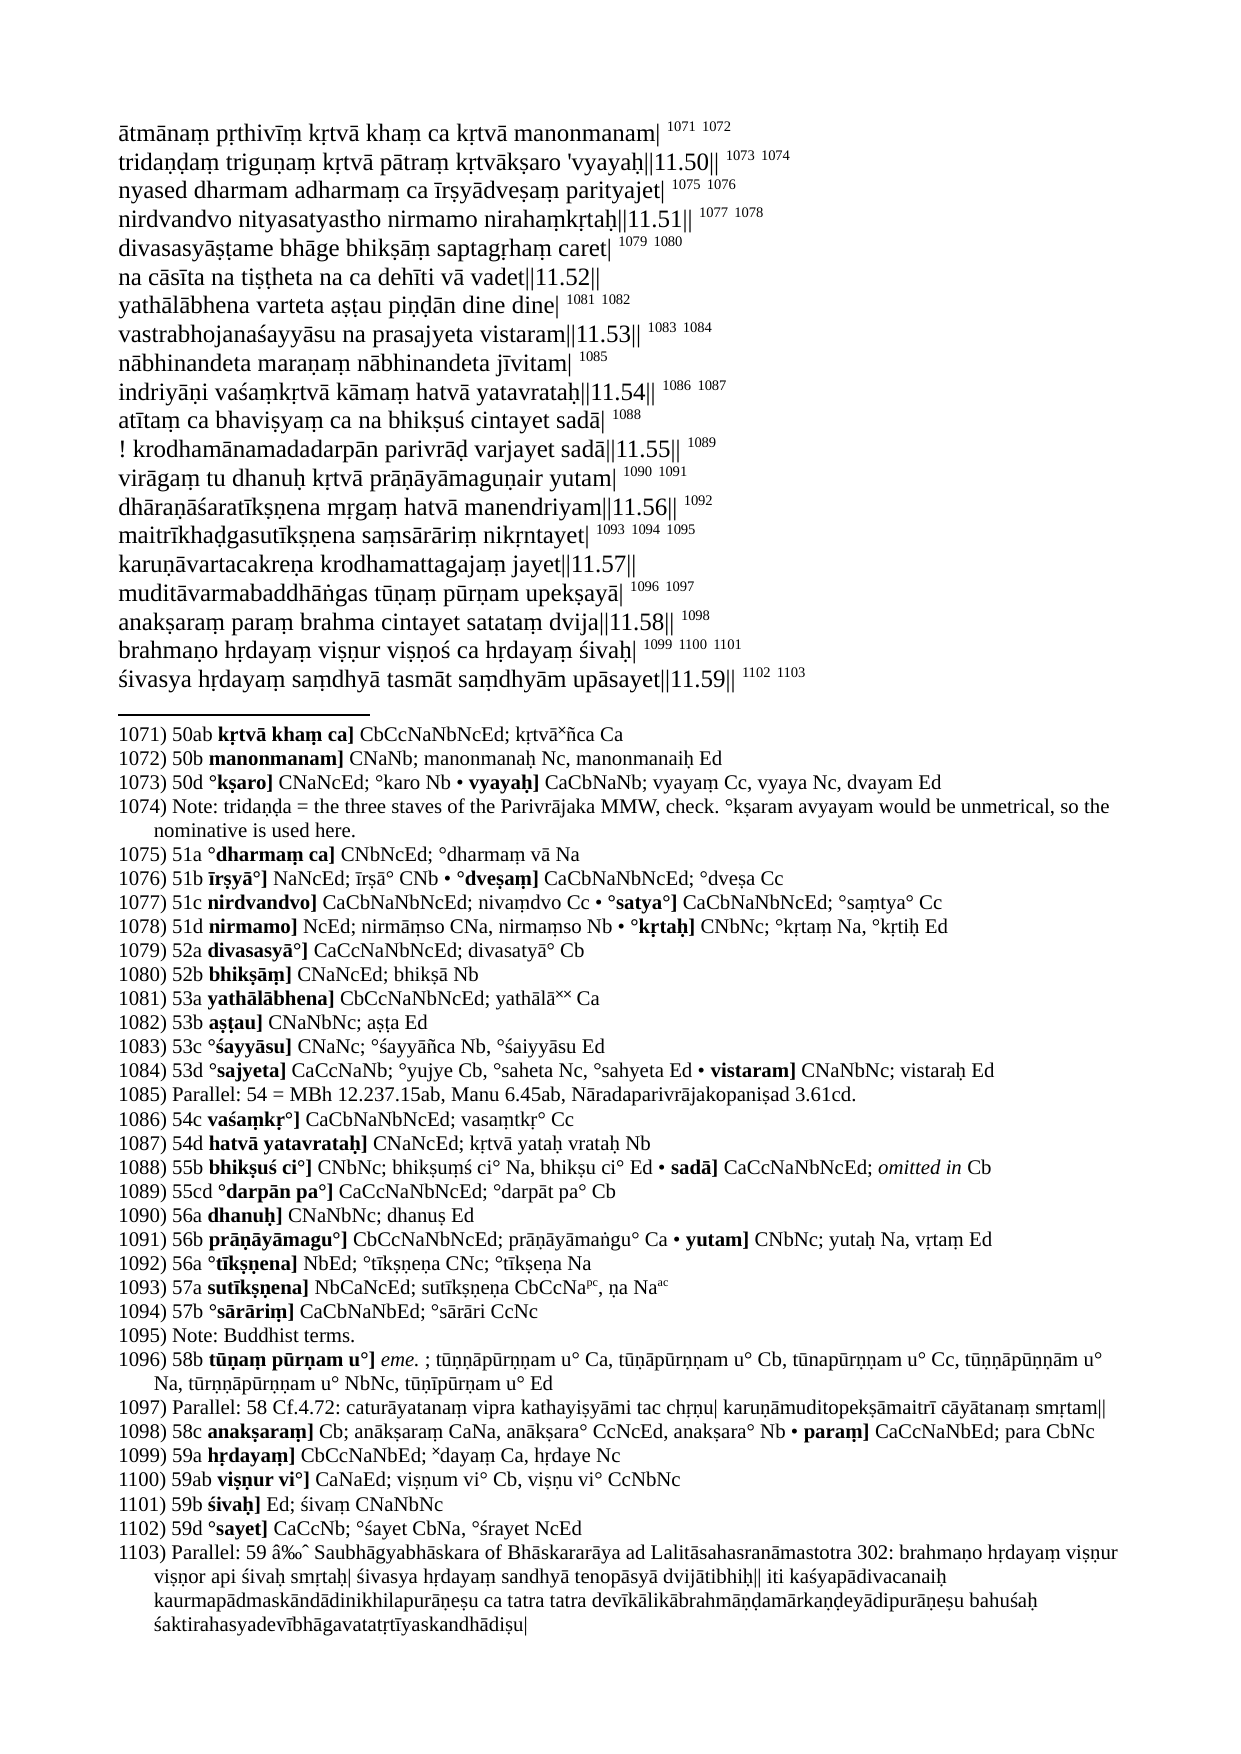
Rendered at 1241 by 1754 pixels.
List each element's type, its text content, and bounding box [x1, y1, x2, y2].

text ) 59b śivaḥ] Ed; śivaṃ CNaNbNc [118, 1491, 1122, 1516]
text ) 59a hṛdayaṃ] CbCcNaNbEd; ˟dayaṃ Ca, hṛdaye Nc [118, 1443, 1122, 1467]
text ) 58b tūṇaṃ pūrṇam u°] eme. ; tūṇṇāpūrṇṇam u° Ca, tūṇāpūrṇṇam u° Cb, tūnapūrṇṇam u° Cc, tūṇṇāpūṇṇām u° Na, tūrṇṇāpūrṇṇam u° NbNc, tūṇīpūrṇam u° Ed [118, 1347, 1122, 1395]
text ) 51a °dharmaṃ ca] CNbNcEd; °dharmaṃ vā Na [118, 842, 1122, 866]
text ) 53b aṣṭau] CNaNbNc; aṣṭa Ed [118, 1010, 1122, 1034]
text atītaṃ ca bhaviṣyaṃ ca na bhikṣuś cintayet sadā| [118, 406, 1122, 434]
text śivasya hṛdayaṃ saṃdhyā tasmāt saṃdhyām upāsayet||11.59|| [118, 664, 1122, 693]
text nirdvandvo nityasatyastho nirmamo nirahaṃkṛtaḥ||11.51|| [118, 204, 1122, 233]
text ) 53d °sajyeta] CaCcNaNb; °yujye Cb, °saheta Nc, °sahyeta Ed • vistaram] CNaNbNc; vistaraḥ Ed [118, 1058, 1122, 1082]
text ) 51d nirmamo] NcEd; nirmāṃso CNa, nirmaṃso Nb • °kṛtaḥ] CNbNc; °kṛtaṃ Na, °kṛtiḥ Ed [118, 914, 1122, 938]
text ) 57a sutīkṣṇena] NbCaNcEd; sutīkṣṇeṇa CbCcNapc, ṇa Naac [118, 1275, 1122, 1299]
text ) 56b prāṇāyāmagu°] CbCcNaNbNcEd; prāṇāyāmaṅgu° Ca • yutam] CNbNc; yutaḥ Na, vṛtaṃ Ed [118, 1227, 1122, 1251]
text ) 50d °kṣaro] CNaNcEd; °karo Nb • vyayaḥ] CaCbNaNb; vyayaṃ Cc, vyaya Nc, dvayam Ed [118, 769, 1122, 794]
text muditāvarmabaddhāṅgas tūṇaṃ pūrṇam upekṣayā| [118, 578, 1122, 607]
text ) Parallel: 54 = MBh 12.237.15ab, Manu 6.45ab, Nāradaparivrājakopaniṣad 3.61cd. [118, 1082, 1122, 1106]
text nābhinandeta maraṇaṃ nābhinandeta jīvitam| [118, 348, 1122, 377]
text ) 53a yathālābhena] CbCcNaNbNcEd; yathālā˟˟ Ca [118, 986, 1122, 1010]
text ) 50b manonmanam] CNaNb; manonmanaḥ Nc, manonmanaiḥ Ed [118, 746, 1122, 769]
text ) 58c anakṣaraṃ] Cb; anākṣaraṃ CaNa, anākṣara° CcNcEd, anakṣara° Nb • paraṃ] CaCcNaNbEd; para CbNc [118, 1419, 1122, 1443]
text ) 59d °sayet] CaCcNb; °śayet CbNa, °śrayet NcEd [118, 1516, 1122, 1539]
text ) 56a dhanuḥ] CNaNbNc; dhanuṣ Ed [118, 1203, 1122, 1227]
text ) Parallel: 59 â‰ˆ Saubhāgyabhāskara of Bhāskararāya ad Lalitāsahasranāmastotra 302: brahmaṇo hṛdayaṃ viṣṇur viṣṇor api śivaḥ smṛtaḥ| śivasya hṛdayaṃ sandhyā tenopāsyā dvijātibhiḥ|| iti kaśyapādivacanaiḥ kaurmapādmaskāndādinikhilapurāṇeṣu ca tatra tatra devīkālikābrahmāṇḍamārkaṇḍeyādipurāṇeṣu bahuśaḥ śaktirahasyadevībhāgavatatṛtīyaskandhādiṣu| [118, 1539, 1122, 1636]
text ) Note: Buddhist terms. [118, 1323, 1122, 1347]
text ) 56a °tīkṣṇena] NbEd; °tīkṣṇeṇa CNc; °tīkṣeṇa Na [118, 1251, 1122, 1275]
text ) 54d hatvā yatavrataḥ] CNaNcEd; kṛtvā yataḥ vrataḥ Nb [118, 1131, 1122, 1154]
text ) 51c nirdvandvo] CaCbNaNbNcEd; nivaṃdvo Cc • °satya°] CaCbNaNbNcEd; °saṃtya° Cc [118, 890, 1122, 914]
text brahmaṇo hṛdayaṃ viṣṇur viṣṇoś ca hṛdayaṃ śivaḥ| [118, 636, 1122, 664]
text karuṇāvartacakreṇa krodhamattagajaṃ jayet||11.57|| [118, 549, 1122, 578]
text ) 52b bhikṣāṃ] CNaNcEd; bhikṣā Nb [118, 962, 1122, 986]
text dhāraṇāśaratīkṣṇena mṛgaṃ hatvā manendriyam||11.56|| [118, 492, 1122, 521]
text indriyāṇi vaśaṃkṛtvā kāmaṃ hatvā yatavrataḥ||11.54|| [118, 377, 1122, 406]
text ) 57b °sārāriṃ] CaCbNaNbEd; °sārāri CcNc [118, 1299, 1122, 1323]
text maitrīkhaḍgasutīkṣṇena saṃsārāriṃ nikṛntayet| [118, 521, 1122, 549]
text ) 55cd °darpān pa°] CaCcNaNbNcEd; °darpāt pa° Cb [118, 1179, 1122, 1203]
text ) 55b bhikṣuś ci°] CNbNc; bhikṣuṃś ci° Na, bhikṣu ci° Ed • sadā] CaCcNaNbNcEd; omitted in Cb [118, 1154, 1122, 1179]
text tridaṇḍaṃ triguṇaṃ kṛtvā pātraṃ kṛtvākṣaro 'vyayaḥ||11.50|| [118, 147, 1122, 176]
text ) Note: tridaṇḍa = the three staves of the Parivrājaka MMW, check. °kṣaram avyayam would be unmetrical, so the nominative is used here. [118, 794, 1122, 842]
text ) Parallel: 58 Cf.4.72: caturāyatanaṃ vipra kathayiṣyāmi tac chṛṇu| karuṇāmuditopekṣāmaitrī cāyātanaṃ smṛtam|| [118, 1395, 1122, 1419]
text ) 59ab viṣṇur vi°] CaNaEd; viṣṇum vi° Cb, viṣṇu vi° CcNbNc [118, 1467, 1122, 1491]
text virāgaṃ tu dhanuḥ kṛtvā prāṇāyāmaguṇair yutam| [118, 463, 1122, 492]
text nyased dharmam adharmaṃ ca īrṣyādveṣaṃ parityajet| [118, 176, 1122, 204]
text divasasyāṣṭame bhāge bhikṣāṃ saptagṛhaṃ caret| [118, 233, 1122, 262]
text vastrabhojanaśayyāsu na prasajyeta vistaram||11.53|| [118, 319, 1122, 348]
text ) 51b īrṣyā°] NaNcEd; īrṣā° CNb • °dveṣaṃ] CaCbNaNbNcEd; °dveṣa Cc [118, 866, 1122, 890]
text yathālābhena varteta aṣṭau piṇḍān dine dine| [118, 291, 1122, 319]
text ) 50ab kṛtvā khaṃ ca] CbCcNaNbNcEd; kṛtvā˟ñca Ca [118, 721, 1122, 746]
text ! krodhamānamadadarpān parivrāḍ varjayet sadā||11.55|| [118, 434, 1122, 463]
text ) 54c vaśaṃkṛ°] CaCbNaNbNcEd; vasaṃtkṛ° Cc [118, 1106, 1122, 1131]
text anakṣaraṃ paraṃ brahma cintayet satataṃ dvija||11.58|| [118, 607, 1122, 636]
text ) 53c °śayyāsu] CNaNc; °śayyāñca Nb, °śaiyyāsu Ed [118, 1034, 1122, 1058]
text ) 52a divasasyā°] CaCcNaNbNcEd; divasatyā° Cb [118, 938, 1122, 962]
text ātmānaṃ pṛthivīṃ kṛtvā khaṃ ca kṛtvā manonmanam| [118, 118, 1122, 147]
text na cāsīta na tiṣṭheta na ca dehīti vā vadet||11.52|| [118, 262, 1122, 291]
